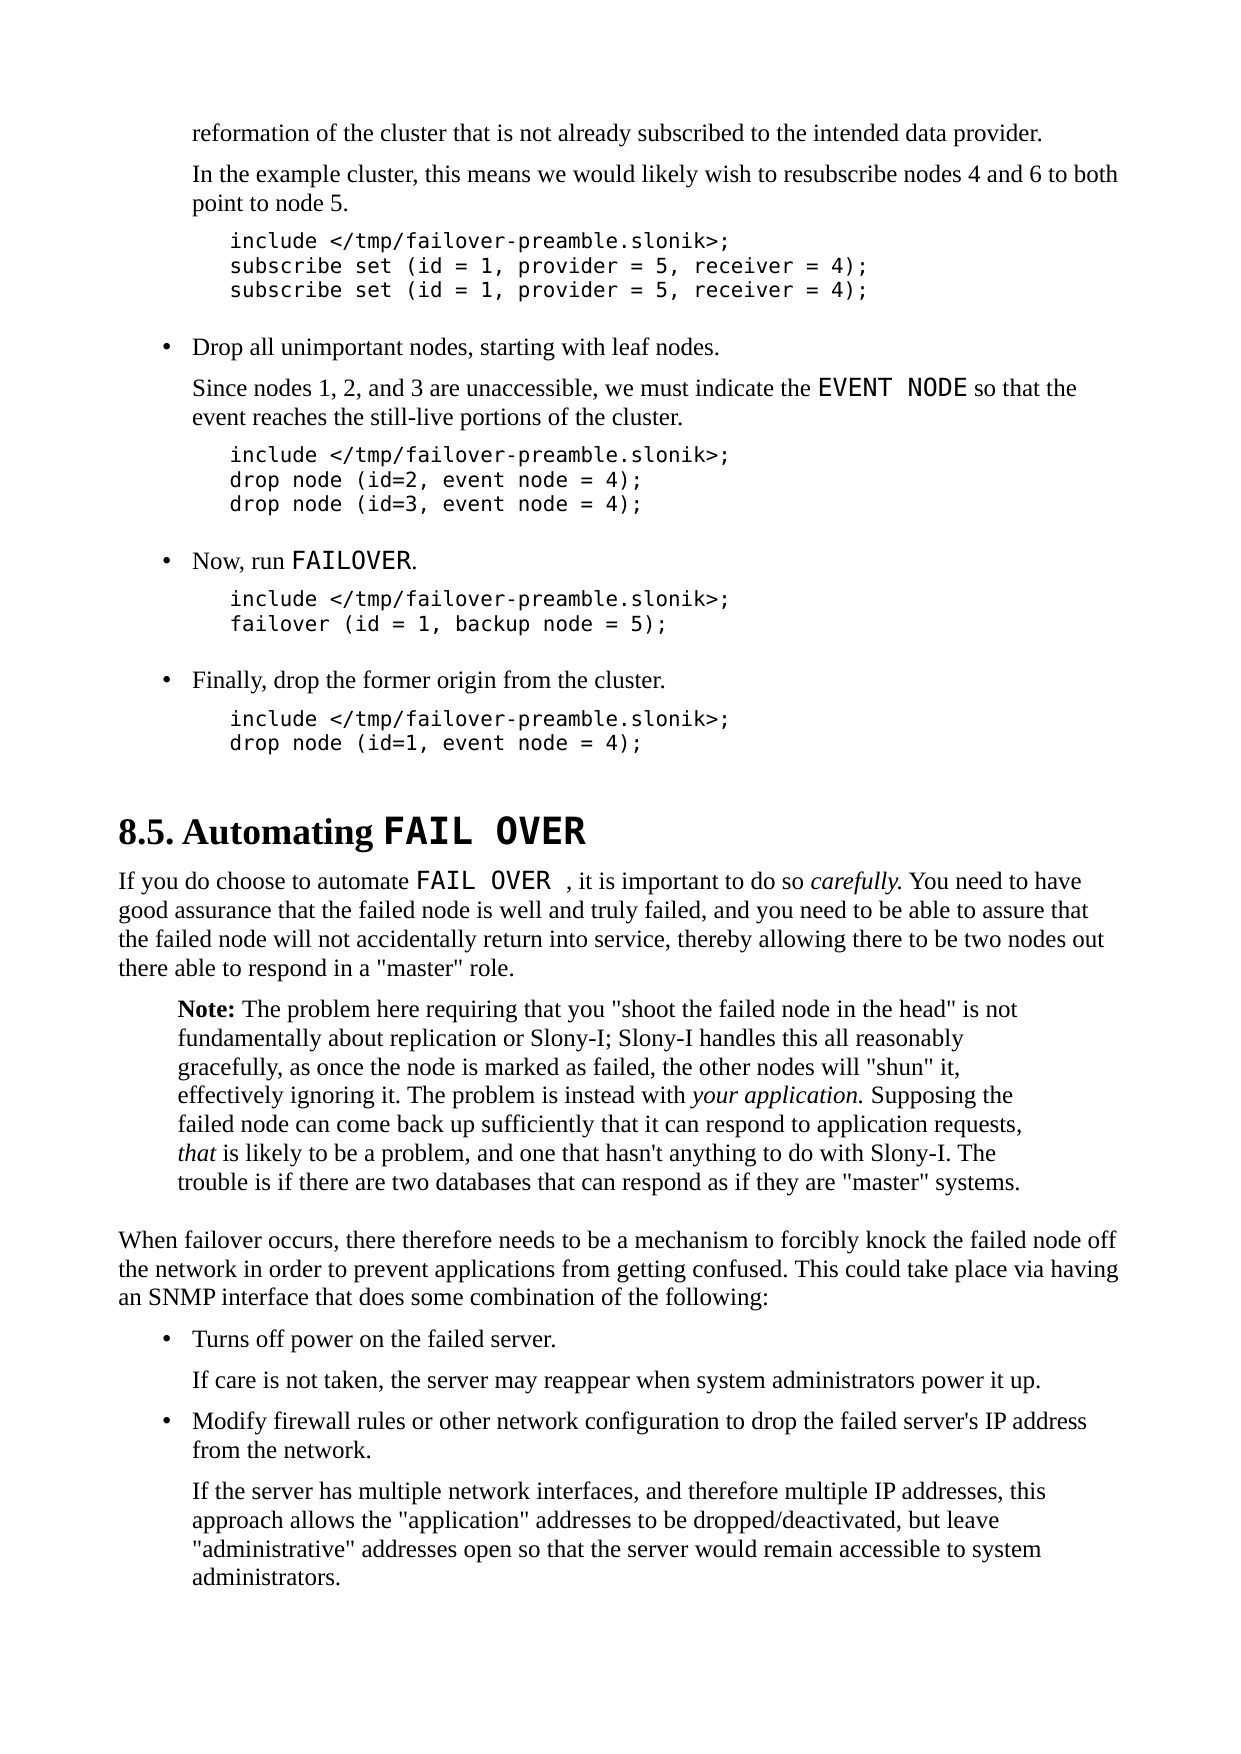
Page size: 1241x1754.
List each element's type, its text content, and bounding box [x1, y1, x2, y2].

text Note: The problem here requiring that you "shoot the failed node in the head" is not fundamentally about replication or Slony-I; Slony-I handles this all reasonably gracefully, as once the node is marked as failed, the other nodes will "shun" it, effectively ignoring it. The problem is instead with your application. Supposing the failed node can come back up sufficiently that it can respond to application requests, that is likely to be a problem, and one that hasn't anything to do with Slony-I. The trouble is if there are two databases that can respond as if they are "master" systems. [177, 994, 1063, 1195]
list Since nodes 1, 2, and 3 are unaccessible, we must indicate the EVENT NODE so that the event reaches the still-live portions of the cluster. [162, 373, 1122, 431]
list Turns off power on the failed server. [162, 1324, 1122, 1352]
list drop node (id=2, event node = 4); [162, 468, 1122, 492]
list Finally, drop the former origin from the cluster. [162, 666, 1122, 694]
list include </tmp/failover-preamble.slonik>; [162, 443, 1122, 468]
list Drop all unimportant nodes, starting with leaf nodes. [162, 332, 1122, 360]
list Modify firewall rules or other network configuration to drop the failed server's IP address from the network. [162, 1406, 1122, 1464]
list failover (id = 1, backup node = 5); [162, 612, 1122, 636]
list If care is not taken, the server may reappear when system administrators power it up. [162, 1365, 1122, 1394]
list drop node (id=1, event node = 4); [162, 731, 1122, 755]
list Now, run FAILOVER. [162, 546, 1122, 575]
list reformation of the cluster that is not already subscribed to the intended data provider. [162, 118, 1122, 147]
text If you do choose to automate FAIL OVER , it is important to do so carefully. You need to have good assurance that the failed node is well and truly failed, and you need to be able to assure that the failed node will not accidentally return into service, thereby allowing there to be two nodes out there able to respond in a "master" role. [118, 866, 1122, 982]
list In the example cluster, this means we would likely wish to resubscribe nodes 4 and 6 to both point to node 5. [162, 159, 1122, 217]
list include </tmp/failover-preamble.slonik>; [162, 707, 1122, 731]
list include </tmp/failover-preamble.slonik>; [162, 229, 1122, 254]
list If the server has multiple network interfaces, and therefore multiple IP addresses, this approach allows the "application" addresses to be dropped/deactivated, but leave "administrative" addresses open so that the server would remain accessible to system administrators. [162, 1476, 1122, 1591]
subtitle 8.5. Automating FAIL OVER [118, 810, 1122, 854]
list subscribe set (id = 1, provider = 5, receiver = 4); [162, 254, 1122, 278]
text When failover occurs, there therefore needs to be a mechanism to forcibly knock the failed node off the network in order to prevent applications from getting confused. This could take place via having an SNMP interface that does some combination of the following: [118, 1225, 1122, 1311]
list include </tmp/failover-preamble.slonik>; [162, 587, 1122, 612]
list drop node (id=3, event node = 4); [162, 492, 1122, 516]
list subscribe set (id = 1, provider = 5, receiver = 4); [162, 278, 1122, 302]
